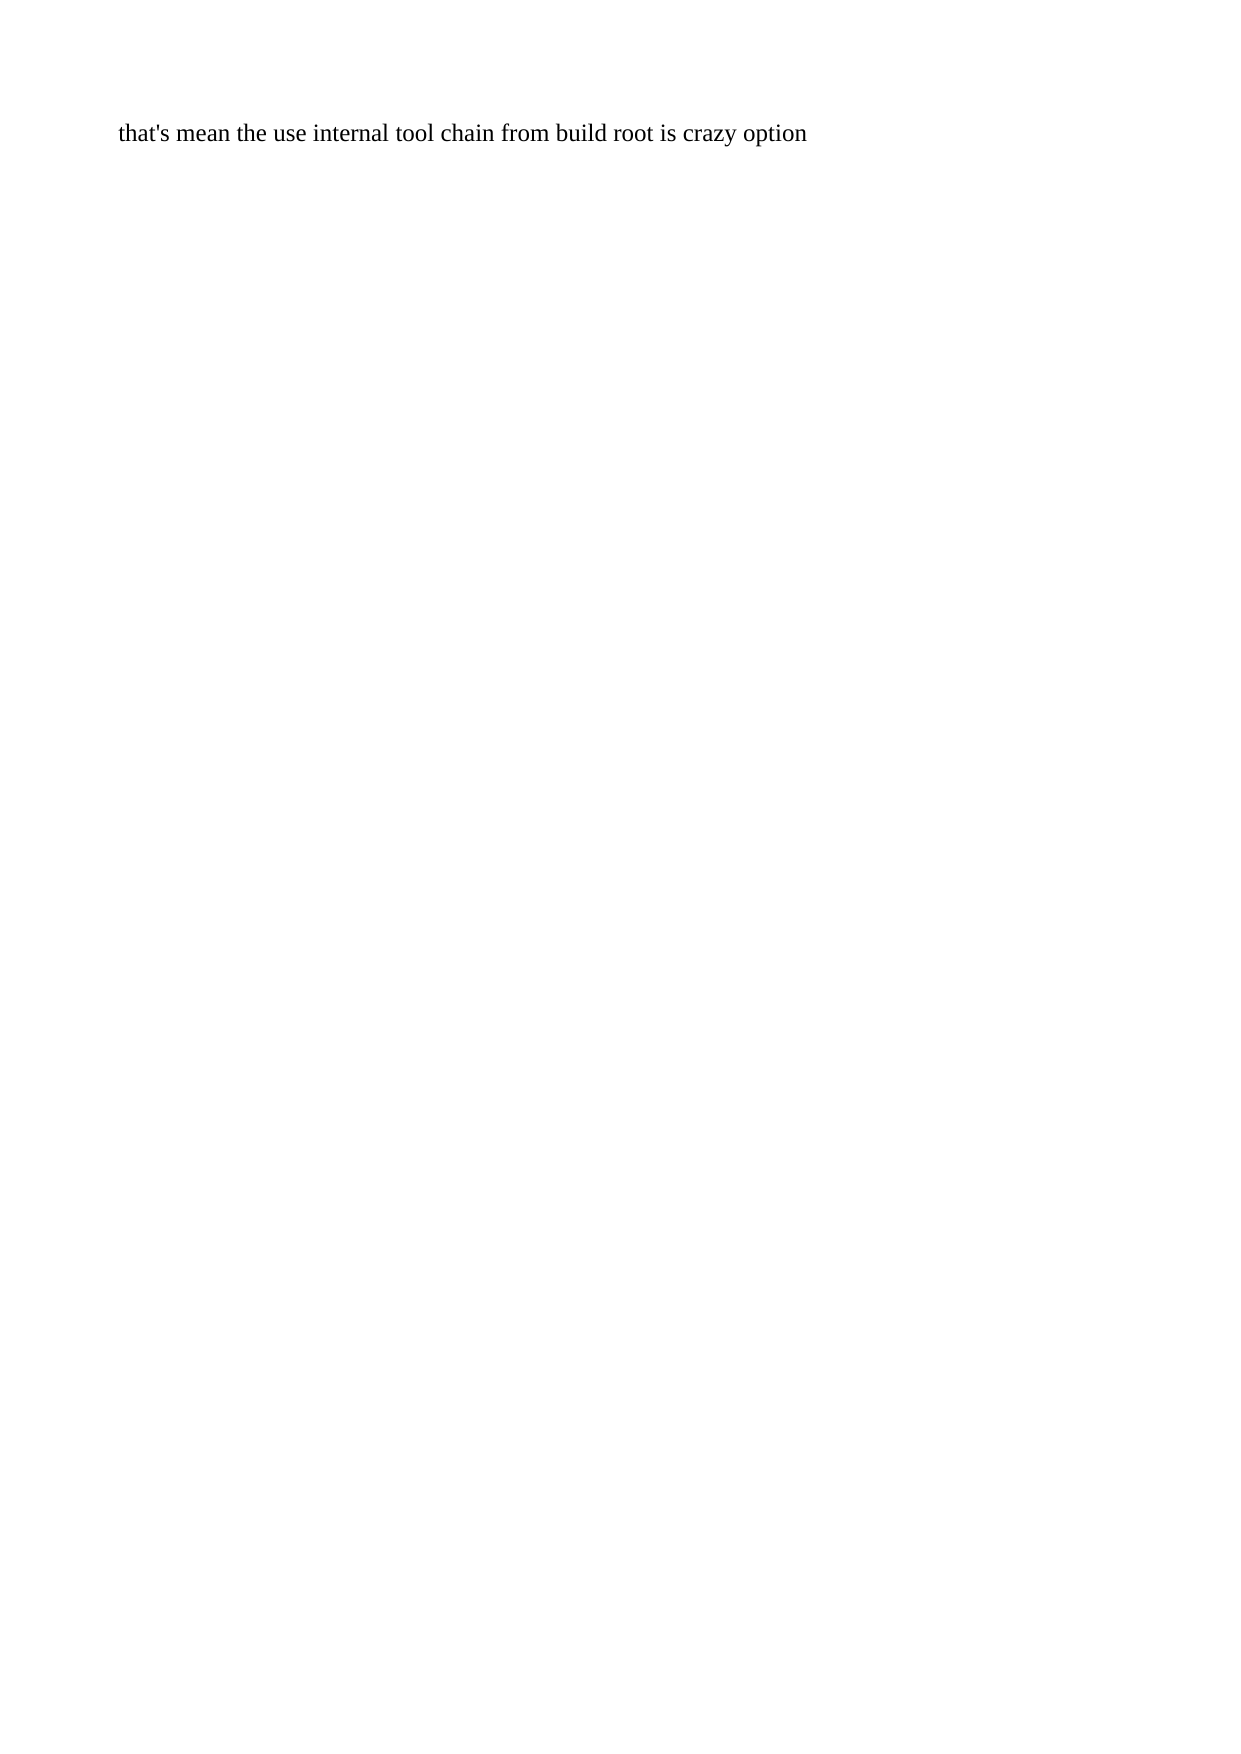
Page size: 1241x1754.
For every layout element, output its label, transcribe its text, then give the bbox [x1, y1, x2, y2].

text that's mean the use internal tool chain from build root is crazy option [118, 118, 1122, 147]
